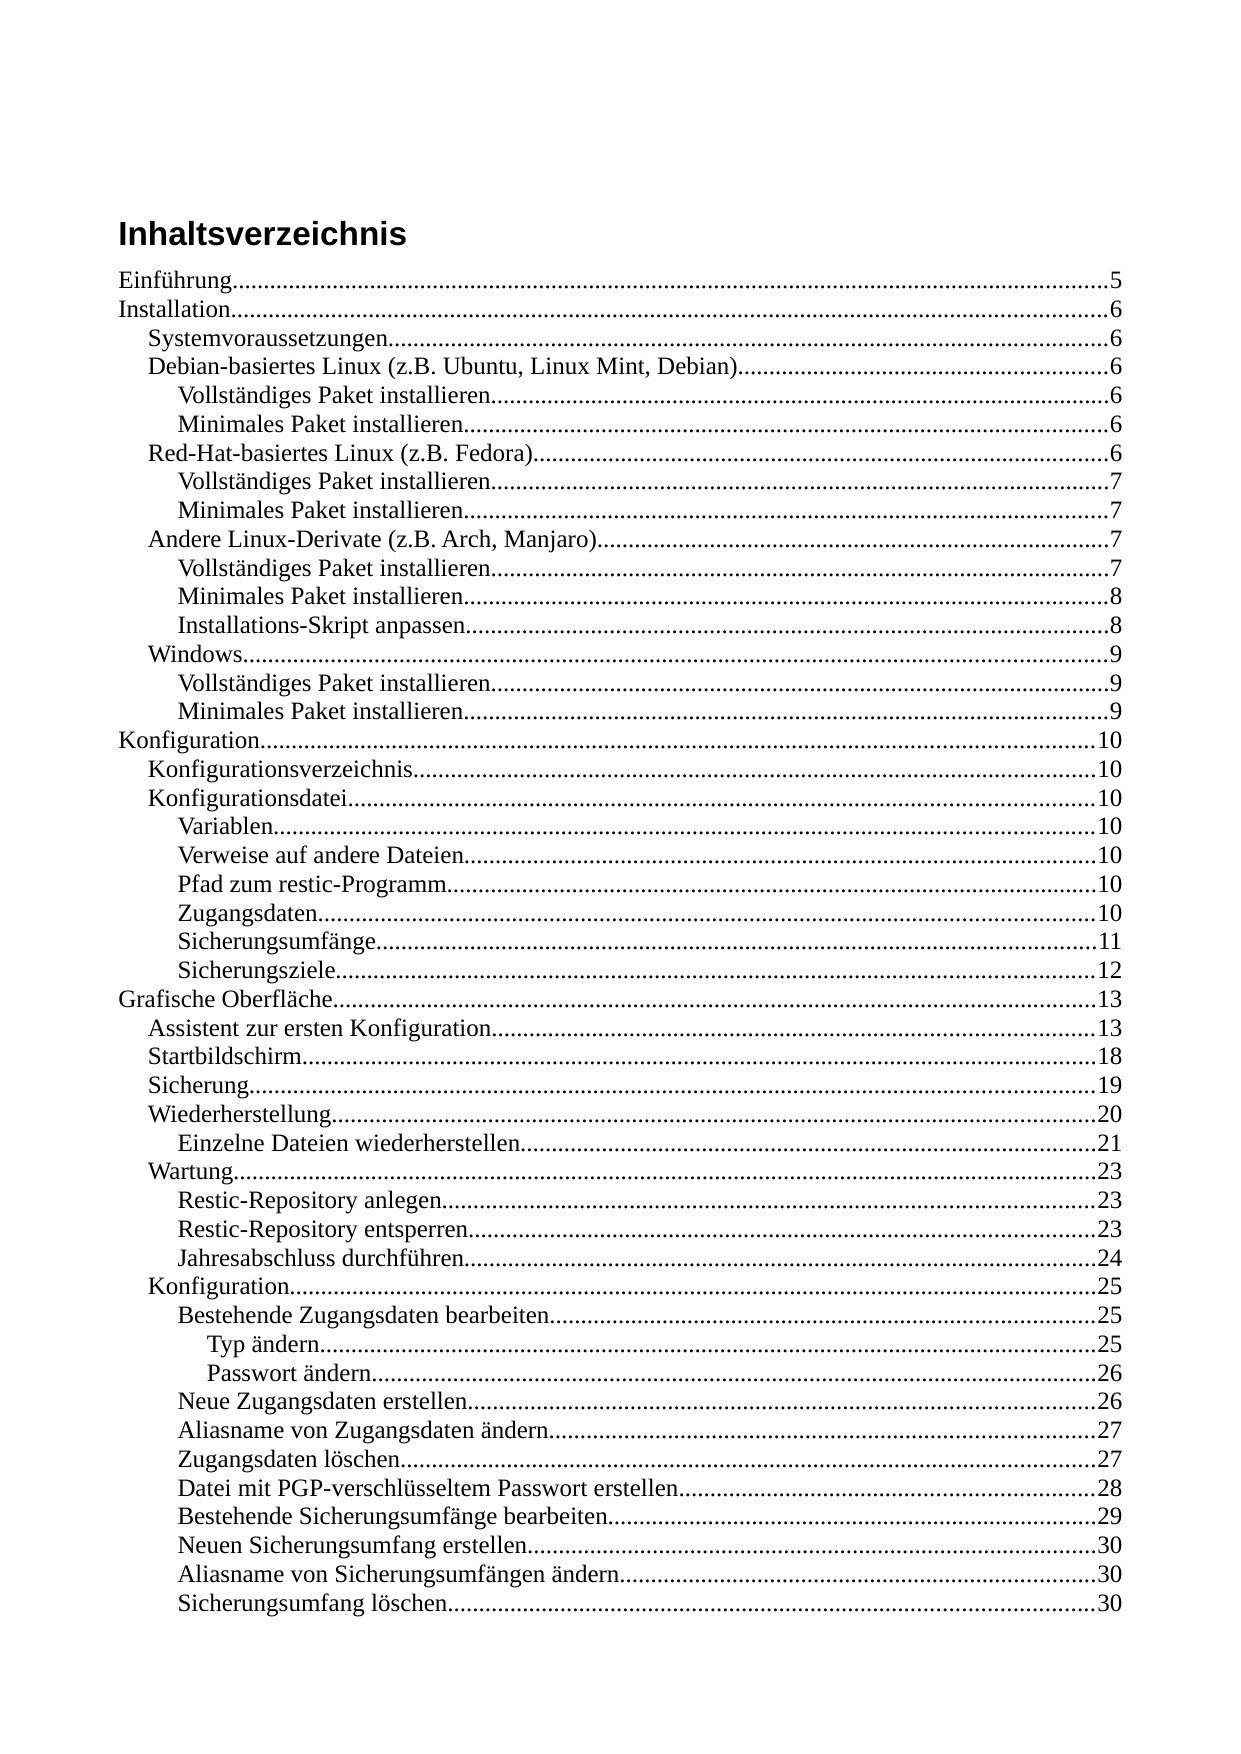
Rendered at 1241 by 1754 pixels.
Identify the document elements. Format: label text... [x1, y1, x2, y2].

text Zugangsdaten löschen 27 [177, 1444, 1122, 1473]
text Vollständiges Paket installieren 9 [177, 668, 1122, 696]
text Sicherungsumfänge 11 [177, 926, 1122, 955]
text Bestehende Zugangsdaten bearbeiten 25 [177, 1300, 1122, 1329]
text Vollständiges Paket installieren 6 [177, 380, 1122, 409]
text Jahresabschluss durchführen 24 [177, 1243, 1122, 1271]
text Windows 9 [148, 639, 1122, 668]
text Wartung 23 [148, 1156, 1122, 1185]
text Sicherungsziele 12 [177, 955, 1122, 984]
text Konfigurationsdatei 10 [148, 783, 1122, 811]
text Debian-basiertes Linux (z.B. Ubuntu, Linux Mint, Debian) 6 [148, 351, 1122, 380]
text Sicherungsumfang löschen 30 [177, 1588, 1122, 1616]
text Typ ändern 25 [207, 1329, 1122, 1358]
text Passwort ändern 26 [207, 1358, 1122, 1386]
text Assistent zur ersten Konfiguration 13 [148, 1013, 1122, 1041]
text Neue Zugangsdaten erstellen 26 [177, 1386, 1122, 1415]
text Installations-Skript anpassen 8 [177, 610, 1122, 639]
text Systemvoraussetzungen 6 [148, 323, 1122, 351]
text Minimales Paket installieren 8 [177, 581, 1122, 610]
text Variablen 10 [177, 811, 1122, 840]
text Aliasname von Sicherungsumfängen ändern 30 [177, 1559, 1122, 1588]
text Datei mit PGP-verschlüsseltem Passwort erstellen 28 [177, 1473, 1122, 1501]
text Vollständiges Paket installieren 7 [177, 466, 1122, 495]
text Restic-Repository anlegen 23 [177, 1185, 1122, 1214]
text Minimales Paket installieren 9 [177, 696, 1122, 725]
text Aliasname von Zugangsdaten ändern 27 [177, 1415, 1122, 1444]
text Konfiguration 10 [118, 725, 1122, 754]
text Pfad zum restic-Programm 10 [177, 869, 1122, 898]
subtitle Inhaltsverzeichnis [118, 214, 1122, 253]
text Wiederherstellung 20 [148, 1099, 1122, 1128]
text Neuen Sicherungsumfang erstellen 30 [177, 1530, 1122, 1559]
text Grafische Oberfläche 13 [118, 984, 1122, 1013]
text Minimales Paket installieren 6 [177, 409, 1122, 438]
text Vollständiges Paket installieren 7 [177, 553, 1122, 581]
text Einzelne Dateien wiederherstellen 21 [177, 1128, 1122, 1156]
text Andere Linux-Derivate (z.B. Arch, Manjaro) 7 [148, 524, 1122, 553]
text Installation 6 [118, 294, 1122, 323]
text Startbildschirm 18 [148, 1041, 1122, 1070]
text Konfigurationsverzeichnis 10 [148, 754, 1122, 783]
text Red-Hat-basiertes Linux (z.B. Fedora) 6 [148, 438, 1122, 466]
text Bestehende Sicherungsumfänge bearbeiten 29 [177, 1501, 1122, 1530]
text Sicherung 19 [148, 1070, 1122, 1099]
text Zugangsdaten 10 [177, 898, 1122, 926]
text Minimales Paket installieren 7 [177, 495, 1122, 524]
text Restic-Repository entsperren 23 [177, 1214, 1122, 1243]
text Einführung 5 [118, 265, 1122, 294]
text Konfiguration 25 [148, 1271, 1122, 1300]
text Verweise auf andere Dateien 10 [177, 840, 1122, 869]
